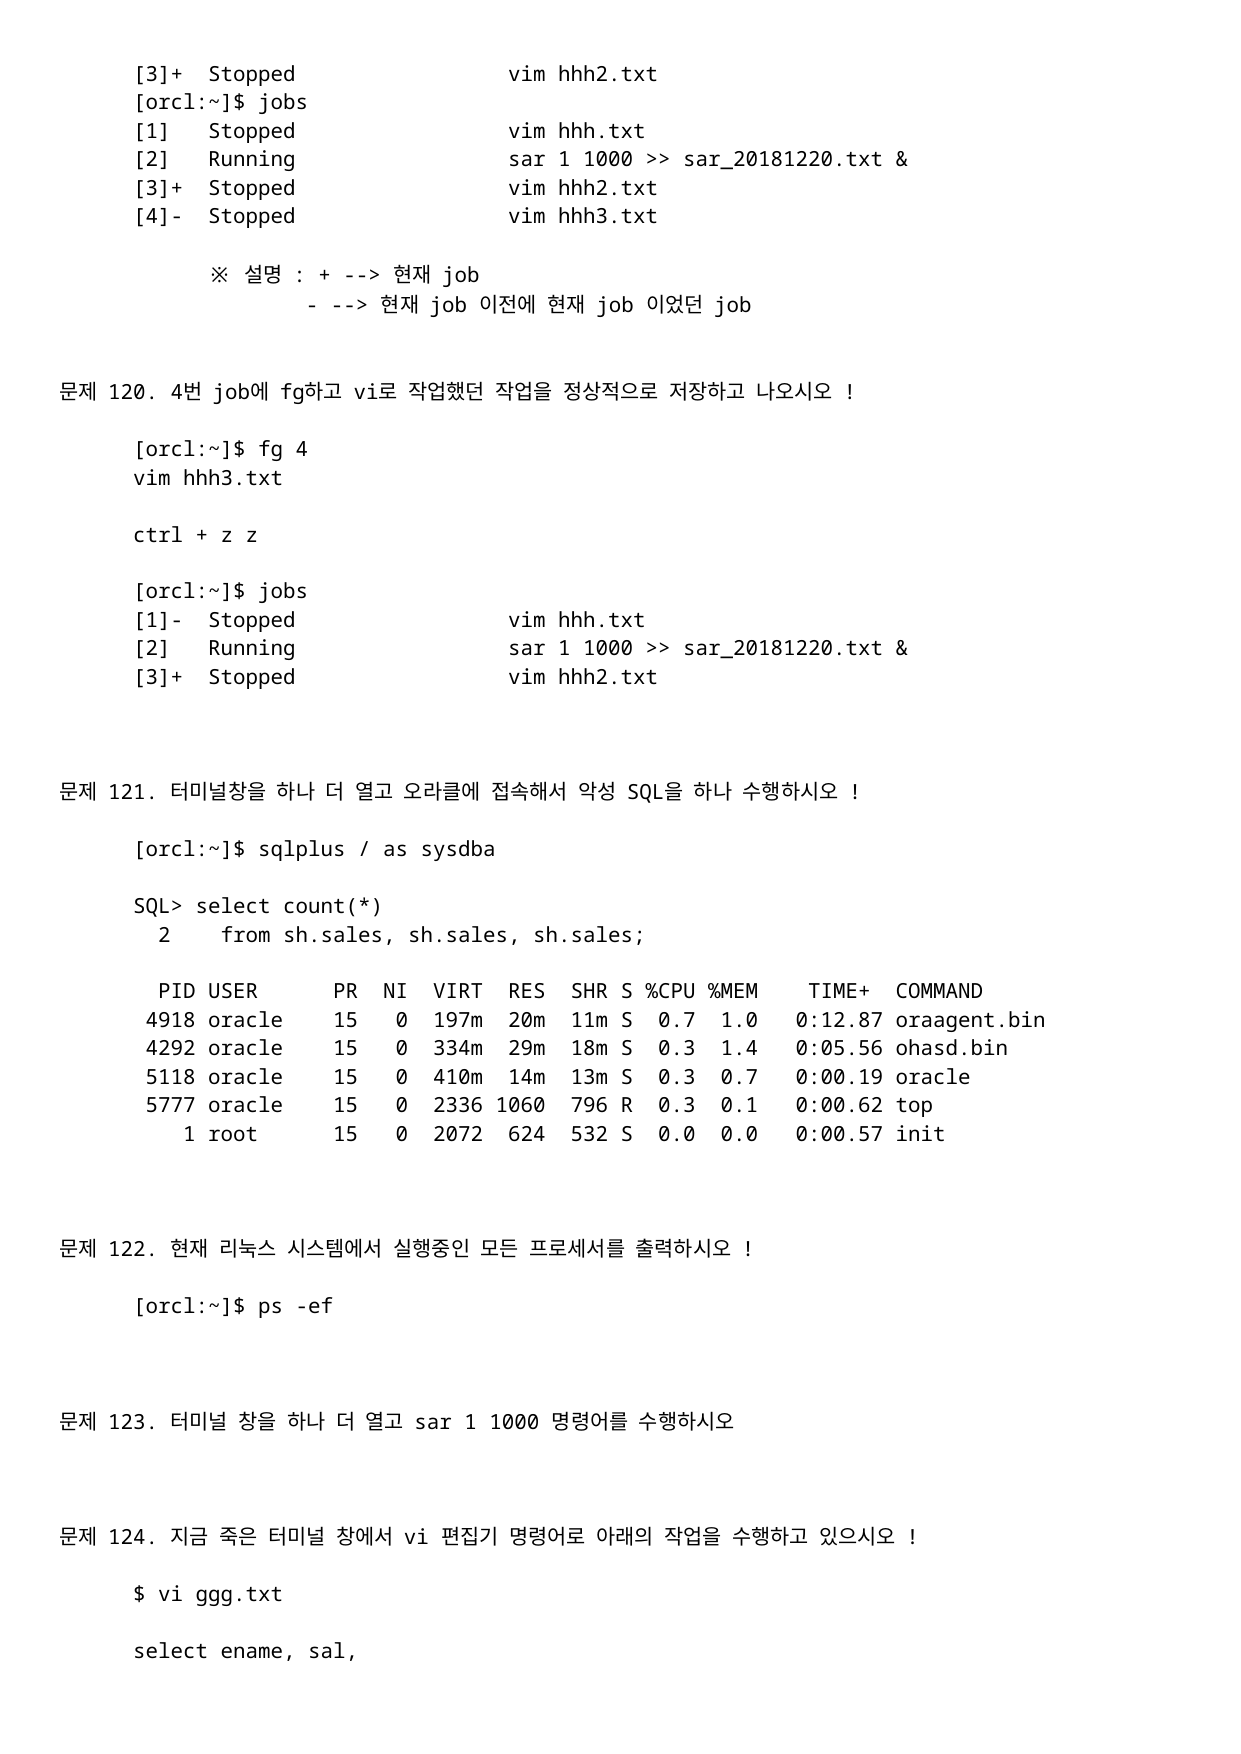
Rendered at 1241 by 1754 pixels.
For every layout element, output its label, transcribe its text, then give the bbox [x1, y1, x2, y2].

text [3]+ Stopped vim hhh2.txt [59, 59, 1180, 87]
text 2 from sh.sales, sh.sales, sh.sales; [59, 920, 1180, 948]
text [orcl:~]$ jobs [59, 577, 1180, 605]
text [3]+ Stopped vim hhh2.txt [59, 662, 1180, 690]
text [3]+ Stopped vim hhh2.txt [59, 173, 1180, 201]
text [orcl:~]$ sqlplus / as sysdba [59, 834, 1180, 863]
text 1 root 15 0 2072 624 532 S 0.0 0.0 0:00.57 init [59, 1119, 1180, 1147]
text 5777 oracle 15 0 2336 1060 796 R 0.3 0.1 0:00.62 top [59, 1090, 1180, 1119]
text vim hhh3.txt [59, 463, 1180, 491]
text ※ 설명 : + --> 현재 job [59, 258, 1180, 288]
text [2] Running sar 1 1000 >> sar_20181220.txt & [59, 144, 1180, 173]
text [orcl:~]$ ps -ef [59, 1291, 1180, 1320]
text 4918 oracle 15 0 197m 20m 11m S 0.7 1.0 0:12.87 oraagent.bin [59, 1005, 1180, 1033]
text 4292 oracle 15 0 334m 29m 18m S 0.3 1.4 0:05.56 ohasd.bin [59, 1033, 1180, 1062]
text 문제 120. 4번 job에 fg하고 vi로 작업했던 작업을 정상적으로 저장하고 나오시오 ! [59, 376, 1180, 406]
text - --> 현재 job 이전에 현재 job 이었던 job [59, 288, 1180, 319]
text PID USER PR NI VIRT RES SHR S %CPU %MEM TIME+ COMMAND [59, 977, 1180, 1005]
text [2] Running sar 1 1000 >> sar_20181220.txt & [59, 633, 1180, 662]
text select ename, sal, [59, 1636, 1180, 1665]
text SQL> select count(*) [59, 891, 1180, 920]
text 문제 123. 터미널 창을 하나 더 열고 sar 1 1000 명령어를 수행하시오 [59, 1405, 1180, 1435]
text 문제 122. 현재 리눅스 시스템에서 실행중인 모든 프로세서를 출력하시오 ! [59, 1232, 1180, 1263]
text ctrl + z z [59, 520, 1180, 548]
text [orcl:~]$ jobs [59, 87, 1180, 116]
text $ vi ggg.txt [59, 1579, 1180, 1608]
text 문제 124. 지금 죽은 터미널 창에서 vi 편집기 명령어로 아래의 작업을 수행하고 있으시오 ! [59, 1521, 1180, 1551]
text [1] Stopped vim hhh.txt [59, 116, 1180, 144]
text 5118 oracle 15 0 410m 14m 13m S 0.3 0.7 0:00.19 oracle [59, 1062, 1180, 1090]
text 문제 121. 터미널창을 하나 더 열고 오라클에 접속해서 악성 SQL을 하나 수행하시오 ! [59, 776, 1180, 806]
text [4]- Stopped vim hhh3.txt [59, 201, 1180, 230]
text [1]- Stopped vim hhh.txt [59, 605, 1180, 633]
text [orcl:~]$ fg 4 [59, 434, 1180, 463]
